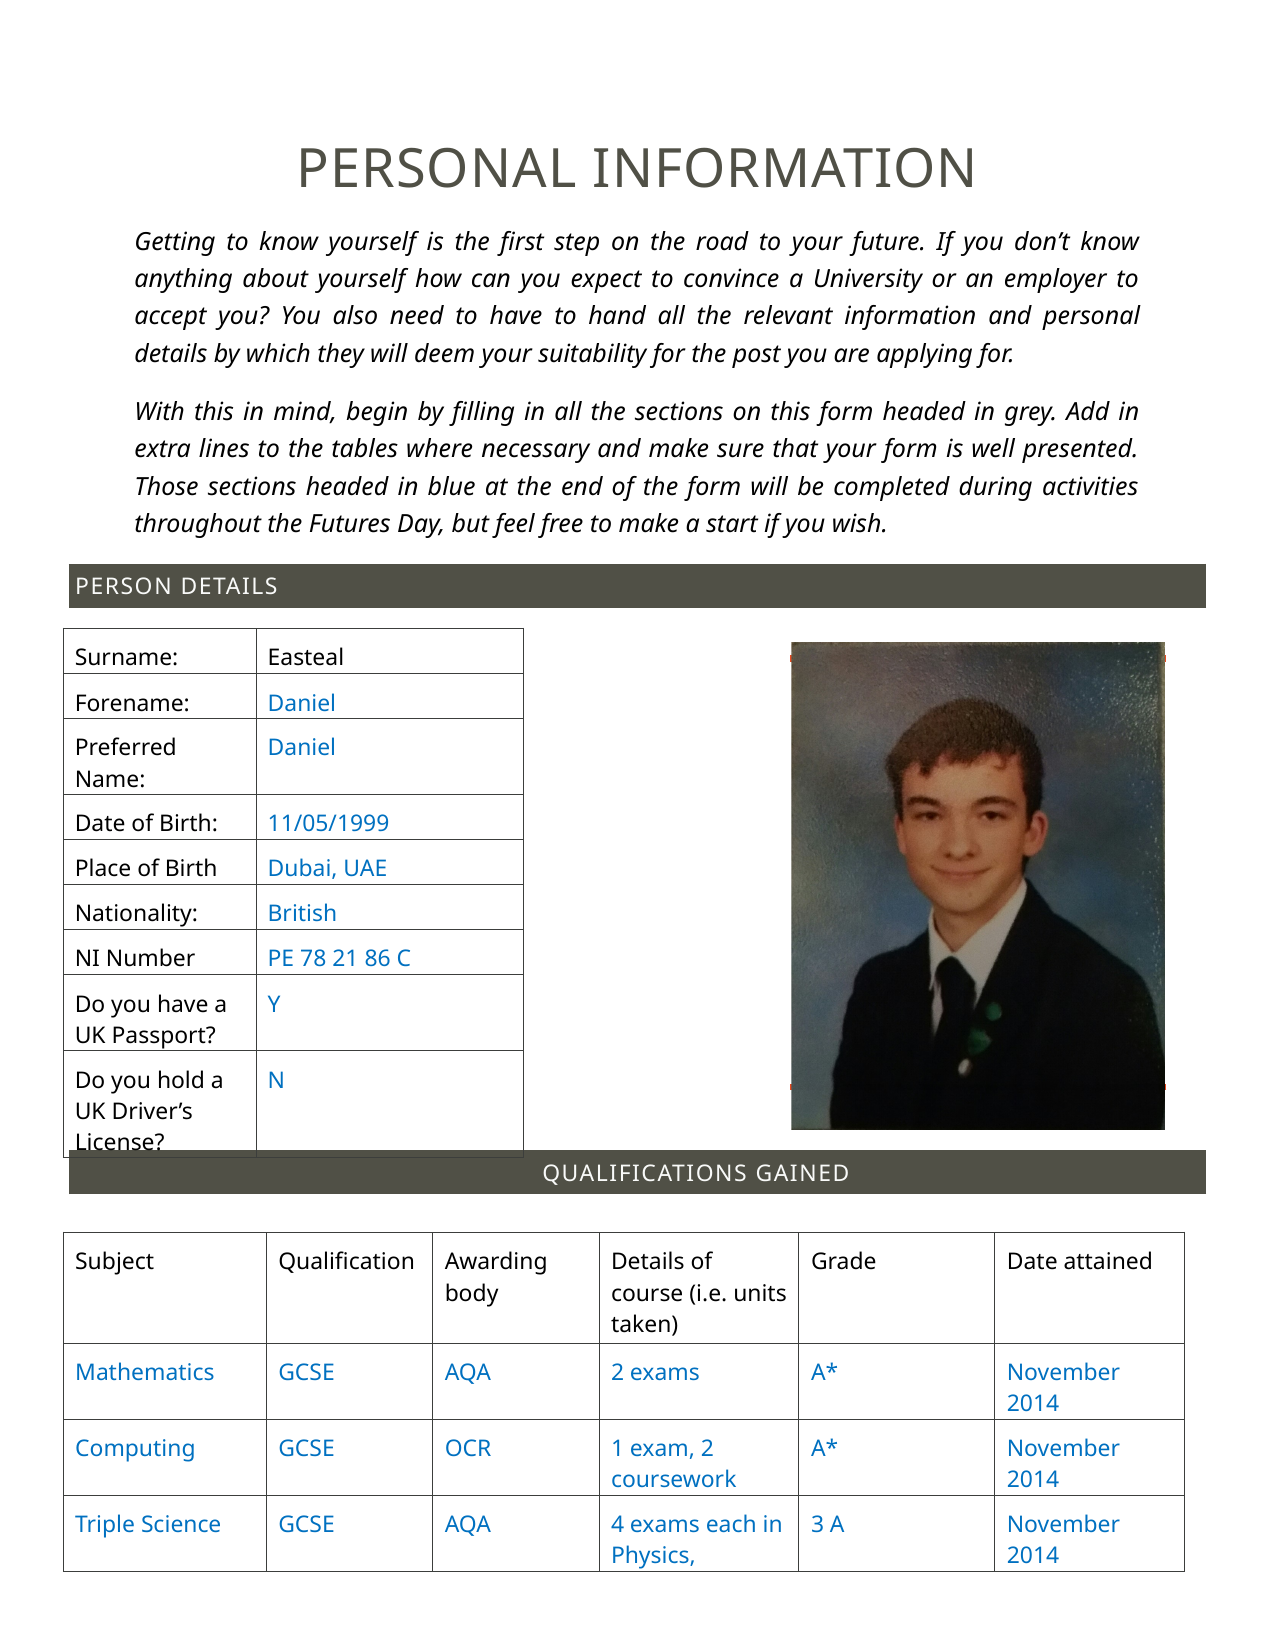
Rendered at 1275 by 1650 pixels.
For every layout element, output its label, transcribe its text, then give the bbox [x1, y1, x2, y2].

table_cell OCR [433, 1420, 599, 1494]
table_cell 11/05/1999 [257, 795, 523, 838]
table_cell Do you have a UK Passport? [64, 975, 256, 1050]
table_cell November 2014 [995, 1344, 1184, 1418]
table_cell A* [799, 1420, 994, 1494]
picture [791, 642, 1165, 1130]
table_header Details of course (i.e. units taken) [600, 1233, 798, 1342]
table_header Date attained [995, 1233, 1184, 1342]
table_cell Dubai, UAE [257, 840, 523, 884]
table_cell 4 exams each in Physics, [600, 1496, 798, 1571]
table_cell Triple Science [64, 1496, 266, 1571]
table_cell AQA [433, 1496, 599, 1571]
title Personal information [75, 129, 1200, 203]
table_cell Place of Birth [64, 840, 256, 884]
table_cell Daniel [257, 719, 523, 794]
table_cell November 2014 [995, 1420, 1184, 1494]
table_cell GCSE [267, 1344, 432, 1418]
table_header Grade [799, 1233, 994, 1342]
text With this in mind, begin by filling in all the sections on this form headed in grey. Add in extra lines to the tables where necessary and make sure that your form is well presented. Those sections headed in blue at the end of the form will be completed during activities throughout the Futures Day, but feel free to make a start if you wish. [134, 393, 1141, 540]
table_header Surname: [64, 629, 256, 673]
table_header Easteal [257, 629, 523, 673]
table_cell N [257, 1051, 523, 1157]
table_cell NI Number [64, 930, 256, 974]
table_cell Mathematics [64, 1344, 266, 1418]
table_cell Computing [64, 1420, 266, 1494]
table_cell Y [257, 975, 523, 1050]
table_cell Nationality: [64, 885, 256, 929]
text Getting to know yourself is the first step on the road to your future. If you don’t know anything about yourself how can you expect to convince a University or an employer to accept you? You also need to have to hand all the relevant information and personal details by which they will deem your suitability for the post you are applying for. [134, 223, 1141, 369]
table_header Qualification [267, 1233, 432, 1342]
table_header Subject [64, 1233, 266, 1342]
table_cell Daniel [257, 674, 523, 718]
table_cell 3 A [799, 1496, 994, 1571]
table_cell Preferred Name: [64, 719, 256, 794]
table_cell Date of Birth: [64, 795, 256, 838]
table_cell 1 exam, 2 coursework [600, 1420, 798, 1494]
table_header Awarding body [433, 1233, 599, 1342]
table_cell November 2014 [995, 1496, 1184, 1571]
table_cell British [257, 885, 523, 929]
subtitle Qualifications Gained [75, 1157, 1200, 1188]
subtitle Person details [75, 570, 1200, 601]
table_cell AQA [433, 1344, 599, 1418]
table_cell GCSE [267, 1496, 432, 1571]
table_cell GCSE [267, 1420, 432, 1494]
table_cell 2 exams [600, 1344, 798, 1418]
table_cell PE 78 21 86 C [257, 930, 523, 974]
table_cell Do you hold a UK Driver’s License? [64, 1051, 256, 1157]
table_cell A* [799, 1344, 994, 1418]
table_cell Forename: [64, 674, 256, 718]
